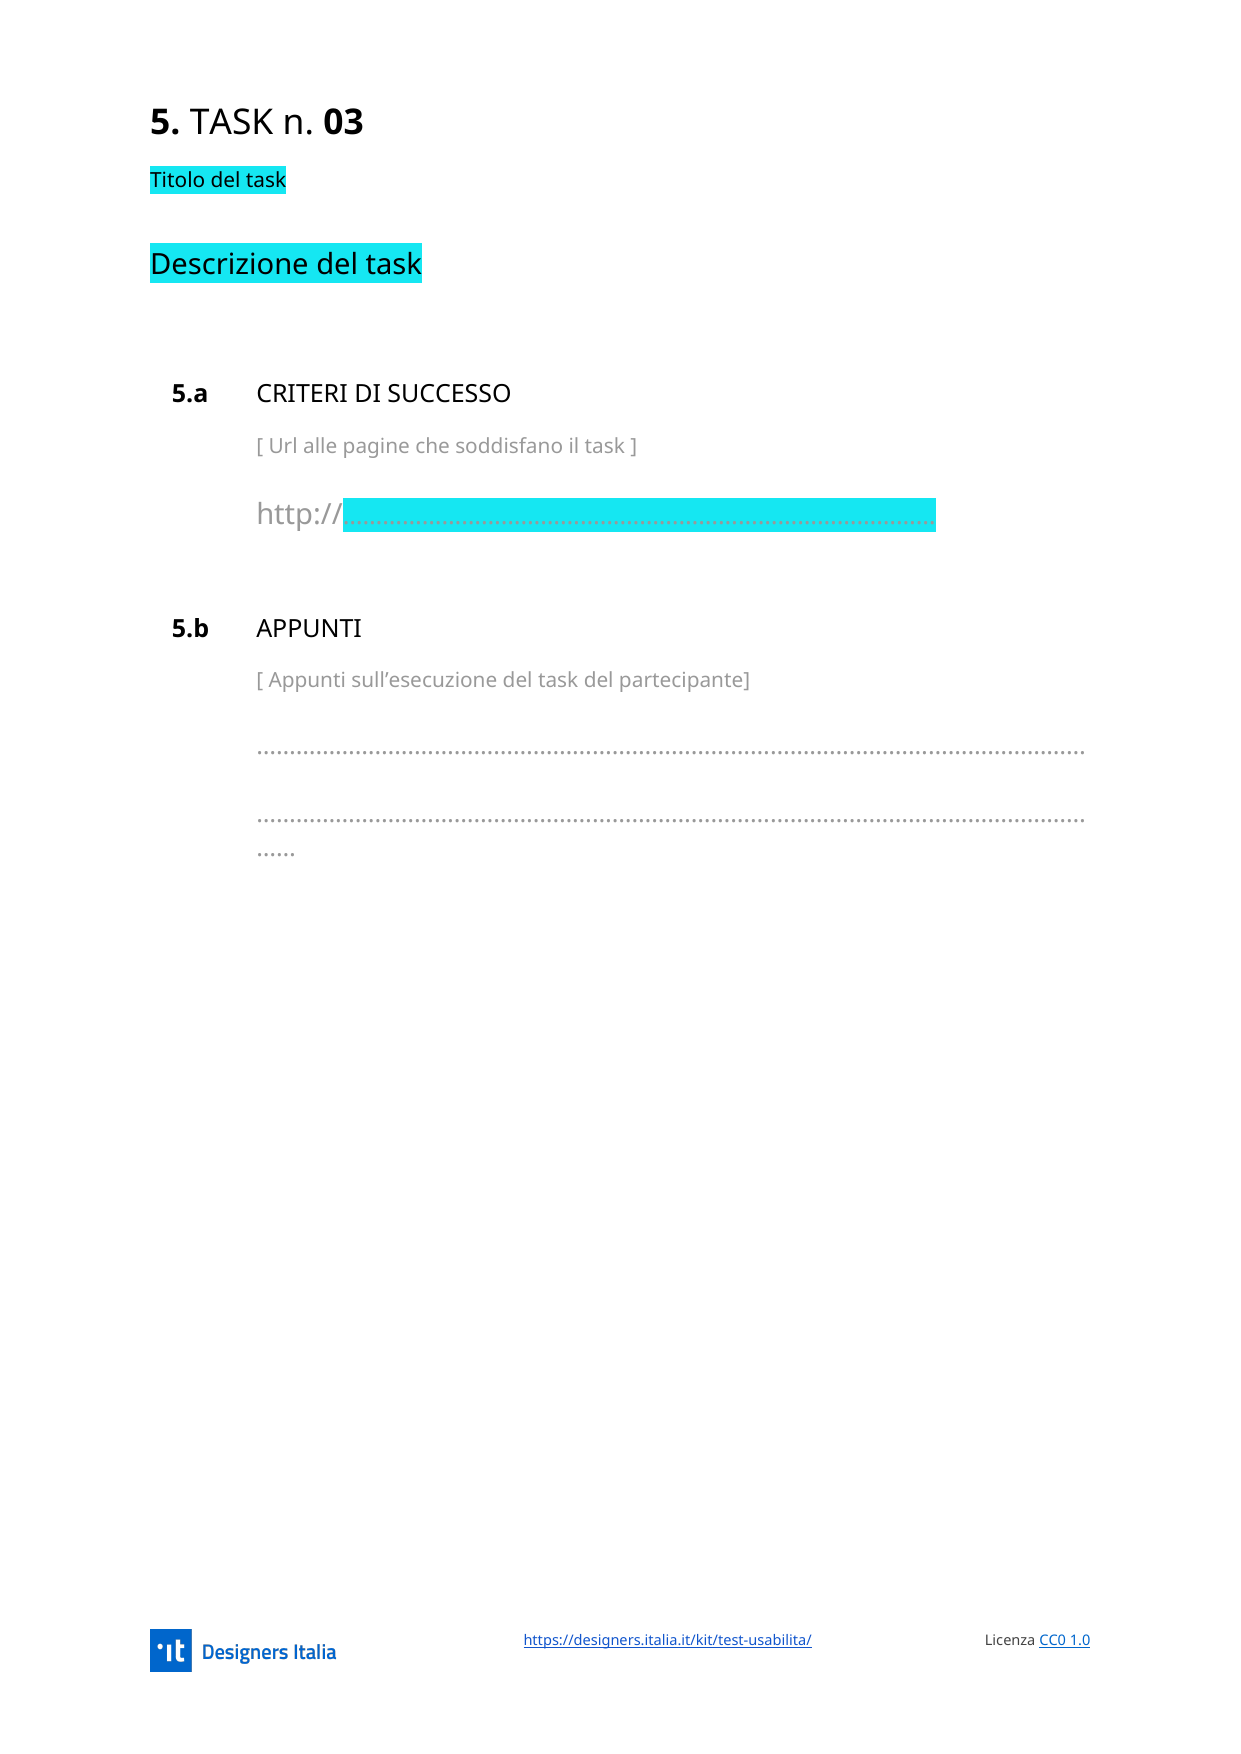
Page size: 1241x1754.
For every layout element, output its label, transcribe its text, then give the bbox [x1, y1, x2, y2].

text Descrizione del task [150, 243, 1090, 283]
text 5. TASK n. 03 [150, 96, 1090, 145]
table_header 5.a [161, 376, 244, 567]
table_header APPUNTI [ Appunti sull’esecuzione del task del partecipante] ……………………………………………………………………………………………………………… …………………………………………………………………………………………………………………… [246, 610, 1026, 864]
table_header [151, 285, 1026, 877]
text Titolo del task [150, 166, 1090, 194]
table_header 5.b [161, 610, 244, 864]
picture [150, 1629, 347, 1672]
table_header CRITERI DI SUCCESSO [ Url alle pagine che soddisfano il task ] http://……………………………………………………………………………… [246, 376, 1026, 567]
